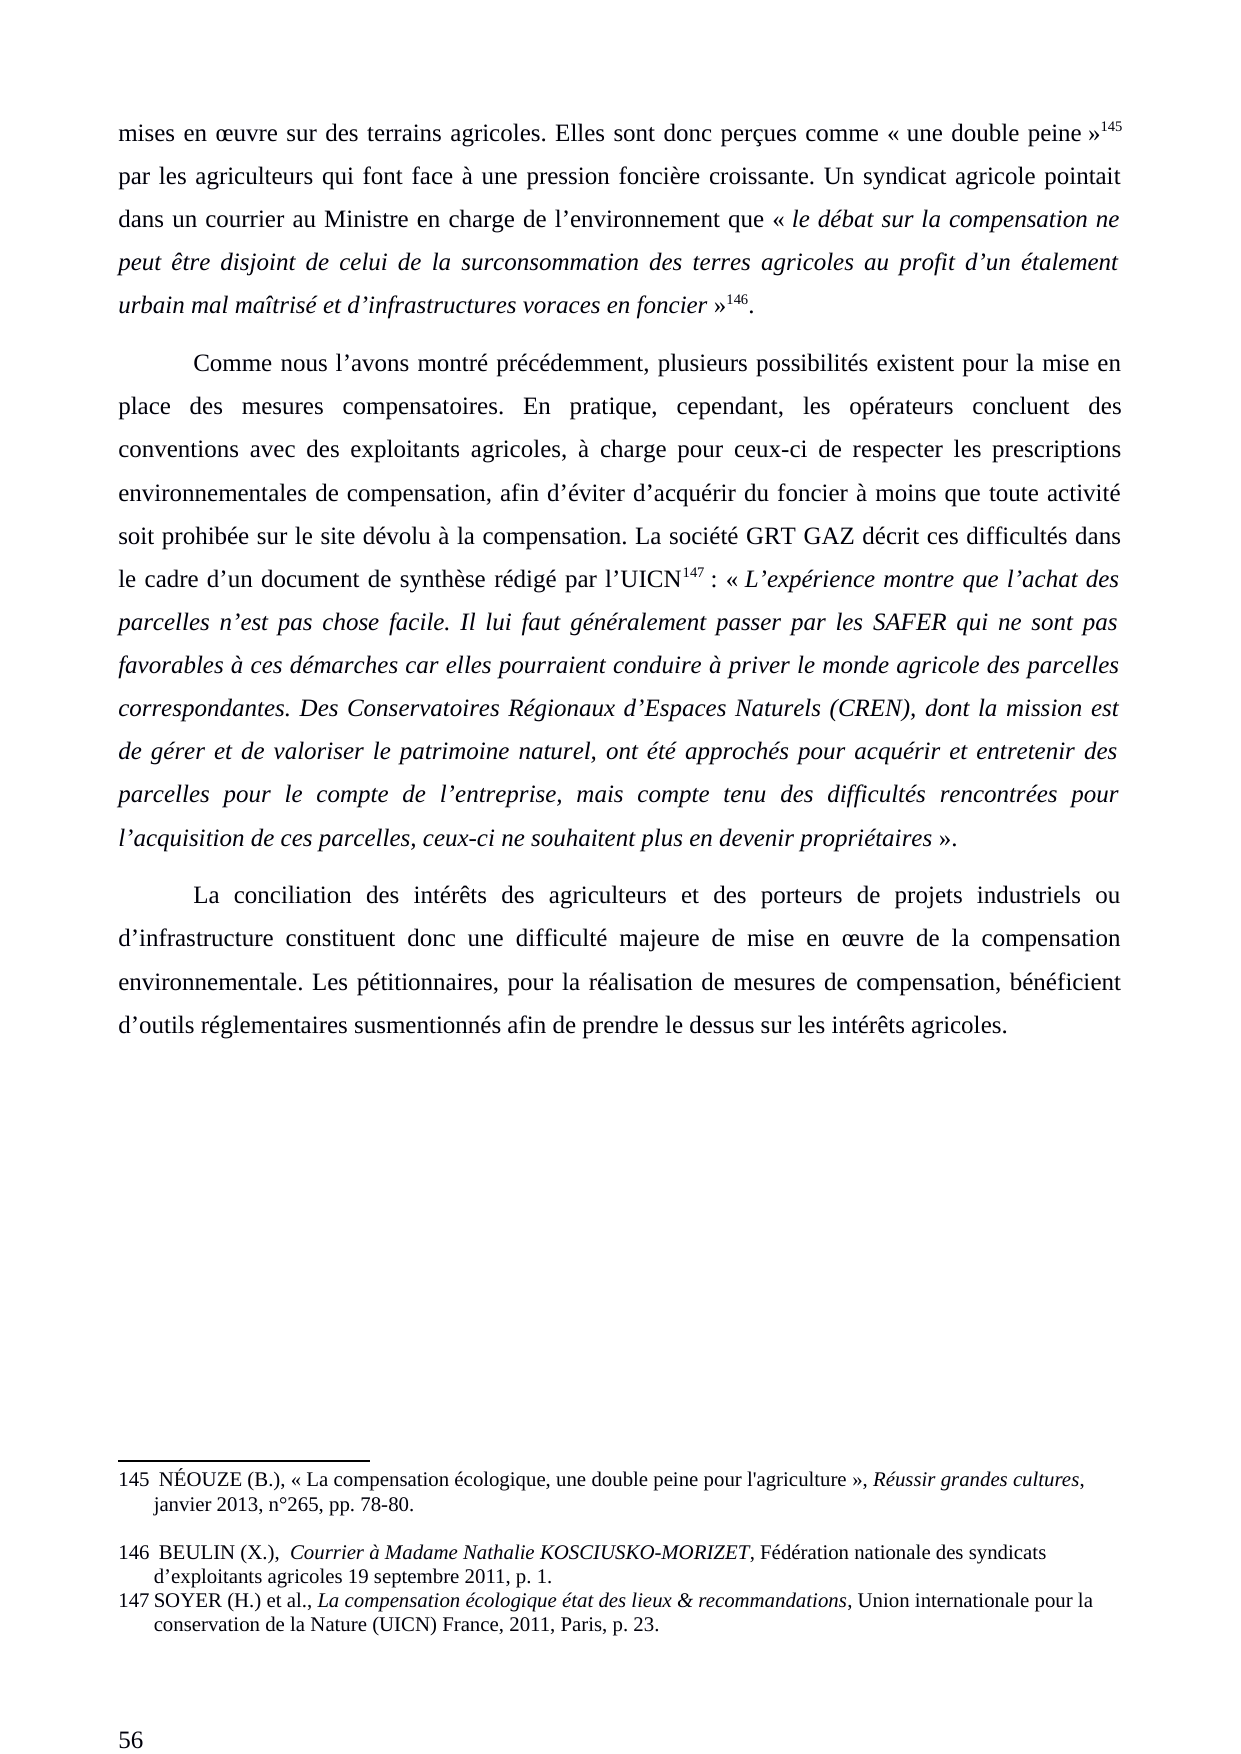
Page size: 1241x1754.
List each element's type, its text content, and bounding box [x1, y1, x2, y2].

text BEULIN (X.), Courrier à Madame Nathalie KOSCIUSKO-MORIZET, Fédération nationale des syndicats d’exploitants agricoles 19 septembre 2011, p. 1. [118, 1539, 1122, 1588]
text mises en œuvre sur des terrains agricoles. Elles sont donc perçues comme « une double peine » par les agriculteurs qui font face à une pression foncière croissante. Un syndicat agricole pointait dans un courrier au Ministre en charge de l’environnement que « le débat sur la compensation ne peut être disjoint de celui de la surconsommation des terres agricoles au profit d’un étalement urbain mal maîtrisé et d’infrastructures voraces en foncier ». [118, 118, 1122, 319]
text SOYER (H.) et al., La compensation écologique état des lieux & recommandations, Union internationale pour la conservation de la Nature (UICN) France, 2011, Paris, p. 23. [118, 1588, 1122, 1636]
text NÉOUZE (B.), « La compensation écologique, une double peine pour l'agriculture », Réussir grandes cultures, janvier 2013, n°265, pp. 78-80. [118, 1467, 1122, 1516]
text La conciliation des intérêts des agriculteurs et des porteurs de projets industriels ou d’infrastructure constituent donc une difficulté majeure de mise en œuvre de la compensation environnementale. Les pétitionnaires, pour la réalisation de mesures de compensation, bénéficient d’outils réglementaires susmentionnés afin de prendre le dessus sur les intérêts agricoles. [118, 880, 1122, 1038]
text Comme nous l’avons montré précédemment, plusieurs possibilités existent pour la mise en place des mesures compensatoires. En pratique, cependant, les opérateurs concluent des conventions avec des exploitants agricoles, à charge pour ceux-ci de respecter les prescriptions environnementales de compensation, afin d’éviter d’acquérir du foncier à moins que toute activité soit prohibée sur le site dévolu à la compensation. La société GRT GAZ décrit ces difficultés dans le cadre d’un document de synthèse rédigé par l’UICN : « L’expérience montre que l’achat des parcelles n’est pas chose facile. Il lui faut généralement passer par les SAFER qui ne sont pas favorables à ces démarches car elles pourraient conduire à priver le monde agricole des parcelles correspondantes. Des Conservatoires Régionaux d’Espaces Naturels (CREN), dont la mission est de gérer et de valoriser le patrimoine naturel, ont été approchés pour acquérir et entretenir des parcelles pour le compte de l’entreprise, mais compte tenu des difficultés rencontrées pour l’acquisition de ces parcelles, ceux-ci ne souhaitent plus en devenir propriétaires ». [118, 348, 1122, 851]
